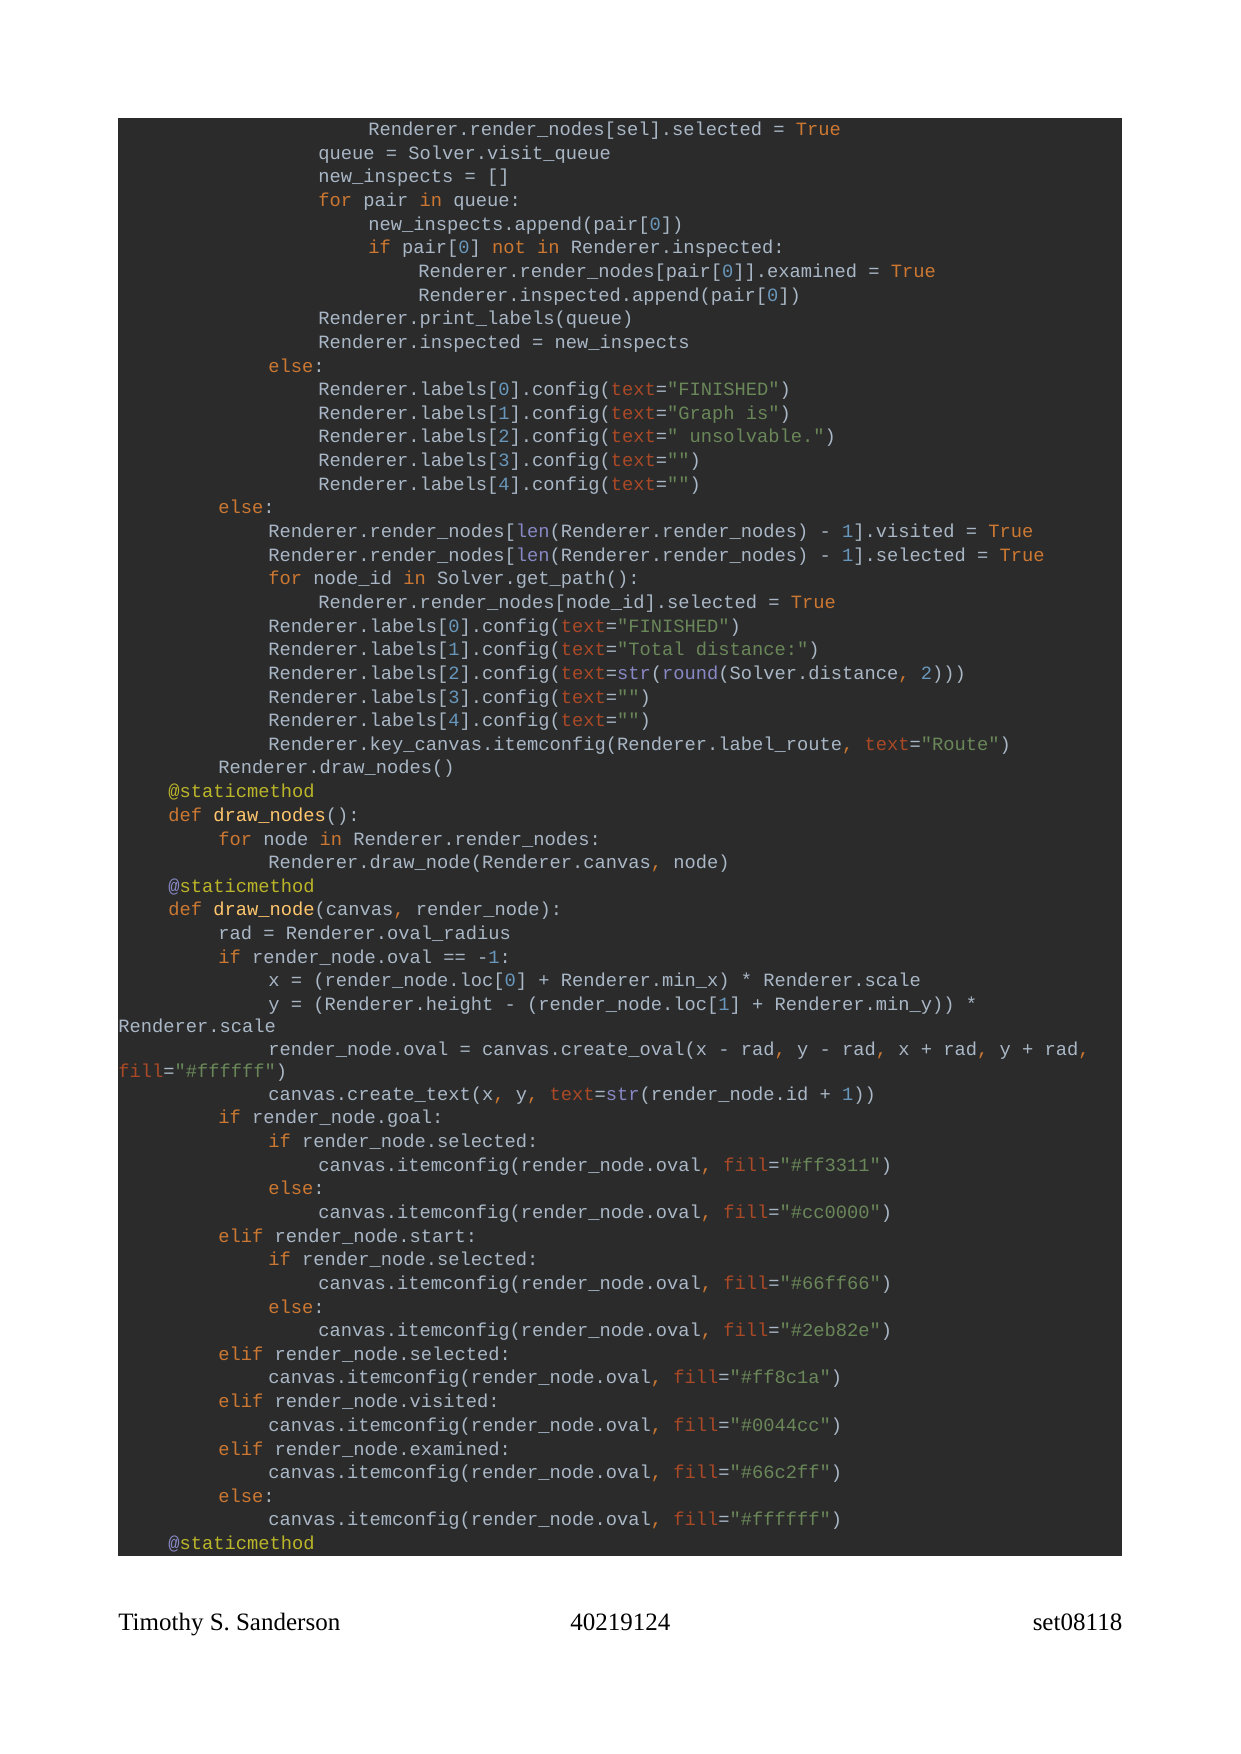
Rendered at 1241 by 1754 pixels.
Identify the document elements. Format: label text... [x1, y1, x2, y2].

text for pair in queue: [118, 189, 1122, 213]
text else: [118, 1177, 1122, 1201]
text def draw_nodes(): [118, 804, 1122, 827]
text else: [118, 1485, 1122, 1508]
text Renderer.labels[0].config(text="FINISHED") [118, 615, 1122, 638]
text @staticmethod [118, 780, 1122, 804]
text Renderer.key_canvas.itemconfig(Renderer.label_route, text="Route") [118, 733, 1122, 757]
text Renderer.labels[1].config(text="Graph is") [118, 402, 1122, 426]
text def draw_node(canvas, render_node): [118, 898, 1122, 922]
text canvas.itemconfig(render_node.oval, fill="#ff3311") [118, 1154, 1122, 1177]
text render_node.oval = canvas.create_oval(x - rad, y - rad, x + rad, y + rad, fill="#ffffff") [118, 1038, 1122, 1083]
text new_inspects = [] [118, 165, 1122, 189]
text y = (Renderer.height - (render_node.loc[1] + Renderer.min_y)) * Renderer.scale [118, 993, 1122, 1038]
text canvas.create_text(x, y, text=str(render_node.id + 1)) [118, 1083, 1122, 1106]
text Renderer.draw_node(Renderer.canvas, node) [118, 851, 1122, 875]
text @staticmethod [118, 1532, 1122, 1556]
text @staticmethod [118, 875, 1122, 898]
text elif render_node.selected: [118, 1343, 1122, 1367]
text if pair[0] not in Renderer.inspected: [118, 236, 1122, 260]
text new_inspects.append(pair[0]) [118, 213, 1122, 236]
text Renderer.labels[3].config(text="") [118, 686, 1122, 709]
text queue = Solver.visit_queue [118, 142, 1122, 165]
text canvas.itemconfig(render_node.oval, fill="#ff8c1a") [118, 1367, 1122, 1390]
text Renderer.labels[1].config(text="Total distance:") [118, 638, 1122, 662]
text elif render_node.examined: [118, 1437, 1122, 1461]
text for node_id in Solver.get_path(): [118, 567, 1122, 591]
text Renderer.inspected = new_inspects [118, 331, 1122, 354]
text if render_node.selected: [118, 1248, 1122, 1272]
text Renderer.print_labels(queue) [118, 307, 1122, 331]
text Renderer.labels[0].config(text="FINISHED") [118, 378, 1122, 402]
text Renderer.render_nodes[pair[0]].examined = True [118, 260, 1122, 284]
text Renderer.labels[4].config(text="") [118, 709, 1122, 733]
text Renderer.render_nodes[len(Renderer.render_nodes) - 1].visited = True [118, 520, 1122, 544]
text if render_node.oval == -1: [118, 946, 1122, 969]
text canvas.itemconfig(render_node.oval, fill="#cc0000") [118, 1201, 1122, 1225]
text Renderer.render_nodes[len(Renderer.render_nodes) - 1].selected = True [118, 544, 1122, 567]
text else: [118, 496, 1122, 520]
text canvas.itemconfig(render_node.oval, fill="#2eb82e") [118, 1319, 1122, 1343]
text canvas.itemconfig(render_node.oval, fill="#66c2ff") [118, 1461, 1122, 1485]
text Renderer.labels[2].config(text=" unsolvable.") [118, 426, 1122, 449]
text canvas.itemconfig(render_node.oval, fill="#0044cc") [118, 1414, 1122, 1437]
text canvas.itemconfig(render_node.oval, fill="#66ff66") [118, 1272, 1122, 1296]
text else: [118, 1296, 1122, 1319]
text for node in Renderer.render_nodes: [118, 827, 1122, 851]
text else: [118, 354, 1122, 378]
text Renderer.labels[4].config(text="") [118, 473, 1122, 496]
text if render_node.goal: [118, 1106, 1122, 1130]
text elif render_node.visited: [118, 1390, 1122, 1414]
text canvas.itemconfig(render_node.oval, fill="#ffffff") [118, 1508, 1122, 1532]
text Renderer.inspected.append(pair[0]) [118, 284, 1122, 307]
text Renderer.labels[2].config(text=str(round(Solver.distance, 2))) [118, 662, 1122, 686]
text x = (render_node.loc[0] + Renderer.min_x) * Renderer.scale [118, 969, 1122, 993]
text elif render_node.start: [118, 1225, 1122, 1248]
text if render_node.selected: [118, 1130, 1122, 1154]
text Renderer.labels[3].config(text="") [118, 449, 1122, 473]
text Renderer.render_nodes[sel].selected = True [118, 118, 1122, 142]
text Renderer.render_nodes[node_id].selected = True [118, 591, 1122, 615]
text rad = Renderer.oval_radius [118, 922, 1122, 946]
text Renderer.draw_nodes() [118, 757, 1122, 780]
